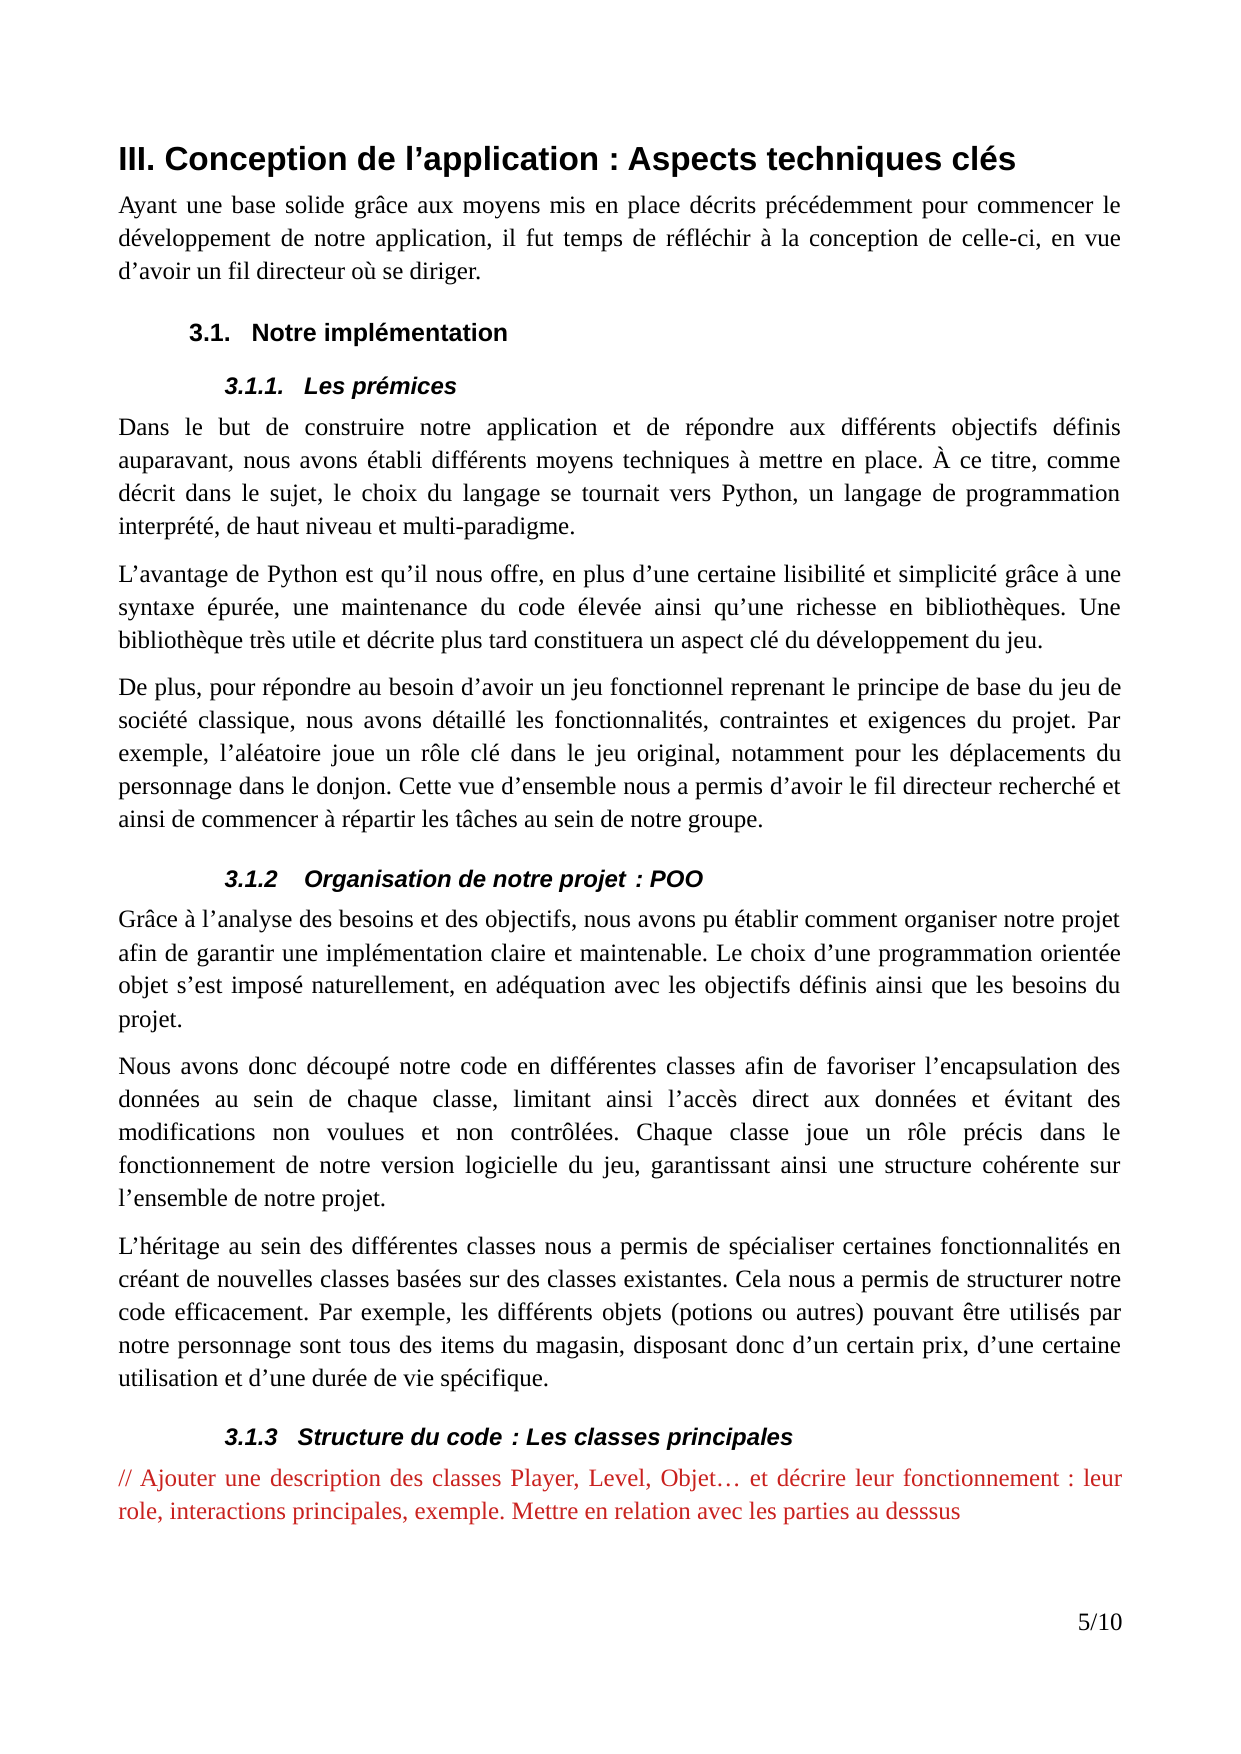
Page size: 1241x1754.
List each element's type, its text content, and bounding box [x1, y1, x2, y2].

text De plus, pour répondre au besoin d’avoir un jeu fonctionnel reprenant le principe de base du jeu de société classique, nous avons détaillé les fonctionnalités, contraintes et exigences du projet. Par exemple, l’aléatoire joue un rôle clé dans le jeu original, notamment pour les déplacements du personnage dans le donjon. Cette vue d’ensemble nous a permis d’avoir le fil directeur recherché et ainsi de commencer à répartir les tâches au sein de notre groupe. [118, 672, 1122, 833]
subtitle 3.1. Notre implémentation [189, 318, 1122, 347]
subtitle 3.1.3 Structure du code : Les classes principales [224, 1423, 1122, 1451]
subtitle 3.1.1. Les prémices [224, 372, 1122, 399]
text L’avantage de Python est qu’il nous offre, en plus d’une certaine lisibilité et simplicité grâce à une syntaxe épurée, une maintenance du code élevée ainsi qu’une richesse en bibliothèques. Une bibliothèque très utile et décrite plus tard constituera un aspect clé du développement du jeu. [118, 559, 1122, 653]
text Grâce à l’analyse des besoins et des objectifs, nous avons pu établir comment organiser notre projet afin de garantir une implémentation claire et maintenable. Le choix d’une programmation orientée objet s’est imposé naturellement, en adéquation avec les objectifs définis ainsi que les besoins du projet. [118, 904, 1122, 1032]
subtitle III. Conception de l’application : Aspects techniques clés [118, 139, 1122, 177]
text L’héritage au sein des différentes classes nous a permis de spécialiser certaines fonctionnalités en créant de nouvelles classes basées sur des classes existantes. Cela nous a permis de structurer notre code efficacement. Par exemple, les différents objets (potions ou autres) pouvant être utilisés par notre personnage sont tous des items du magasin, disposant donc d’un certain prix, d’une certaine utilisation et d’une durée de vie spécifique. [118, 1231, 1122, 1392]
text Nous avons donc découpé notre code en différentes classes afin de favoriser l’encapsulation des données au sein de chaque classe, limitant ainsi l’accès direct aux données et évitant des modifications non voulues et non contrôlées. Chaque classe joue un rôle précis dans le fonctionnement de notre version logicielle du jeu, garantissant ainsi une structure cohérente sur l’ensemble de notre projet. [118, 1051, 1122, 1212]
subtitle 3.1.2 Organisation de notre projet : POO [224, 864, 1122, 892]
text Dans le but de construire notre application et de répondre aux différents objectifs définis auparavant, nous avons établi différents moyens techniques à mettre en place. À ce titre, comme décrit dans le sujet, le choix du langage se tournait vers Python, un langage de programmation interprété, de haut niveau et multi-paradigme. [118, 412, 1122, 540]
text Ayant une base solide grâce aux moyens mis en place décrits précédemment pour commencer le développement de notre application, il fut temps de réfléchir à la conception de celle-ci, en vue d’avoir un fil directeur où se diriger. [118, 190, 1122, 285]
text // Ajouter une description des classes Player, Level, Objet… et décrire leur fonctionnement : leur role, interactions principales, exemple. Mettre en relation avec les parties au desssus [118, 1463, 1122, 1525]
